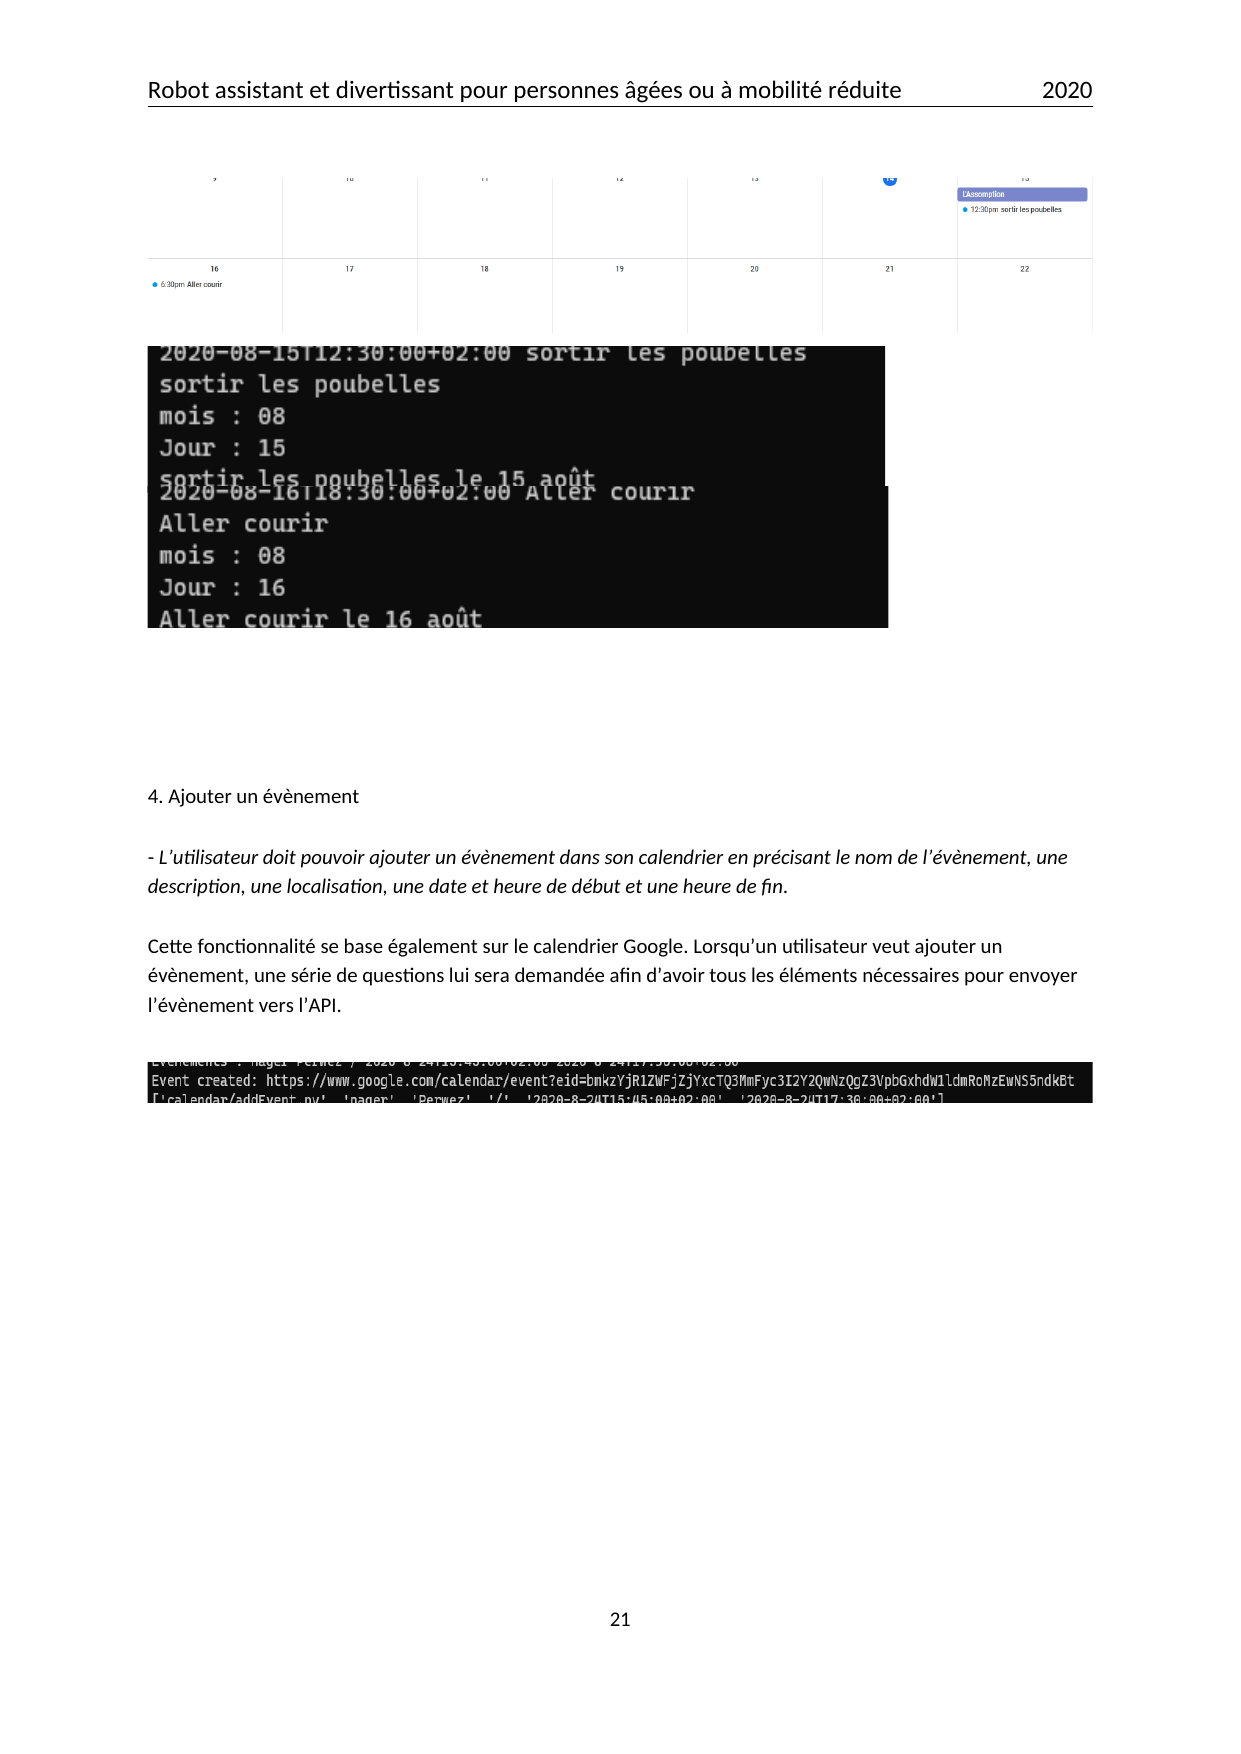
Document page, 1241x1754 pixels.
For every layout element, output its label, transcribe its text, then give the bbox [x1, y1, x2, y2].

text - L’utilisateur doit pouvoir ajouter un évènement dans son calendrier en précisant le nom de l’évènement, une description, une localisation, une date et heure de début et une heure de fin. [148, 844, 1093, 898]
text 4. Ajouter un évènement [148, 783, 1093, 809]
text Cette fonctionnalité se base également sur le calendrier Google. Lorsqu’un utilisateur veut ajouter un évènement, une série de questions lui sera demandée afin d’avoir tous les éléments nécessaires pour envoyer l’évènement vers l’API. [148, 933, 1093, 1017]
